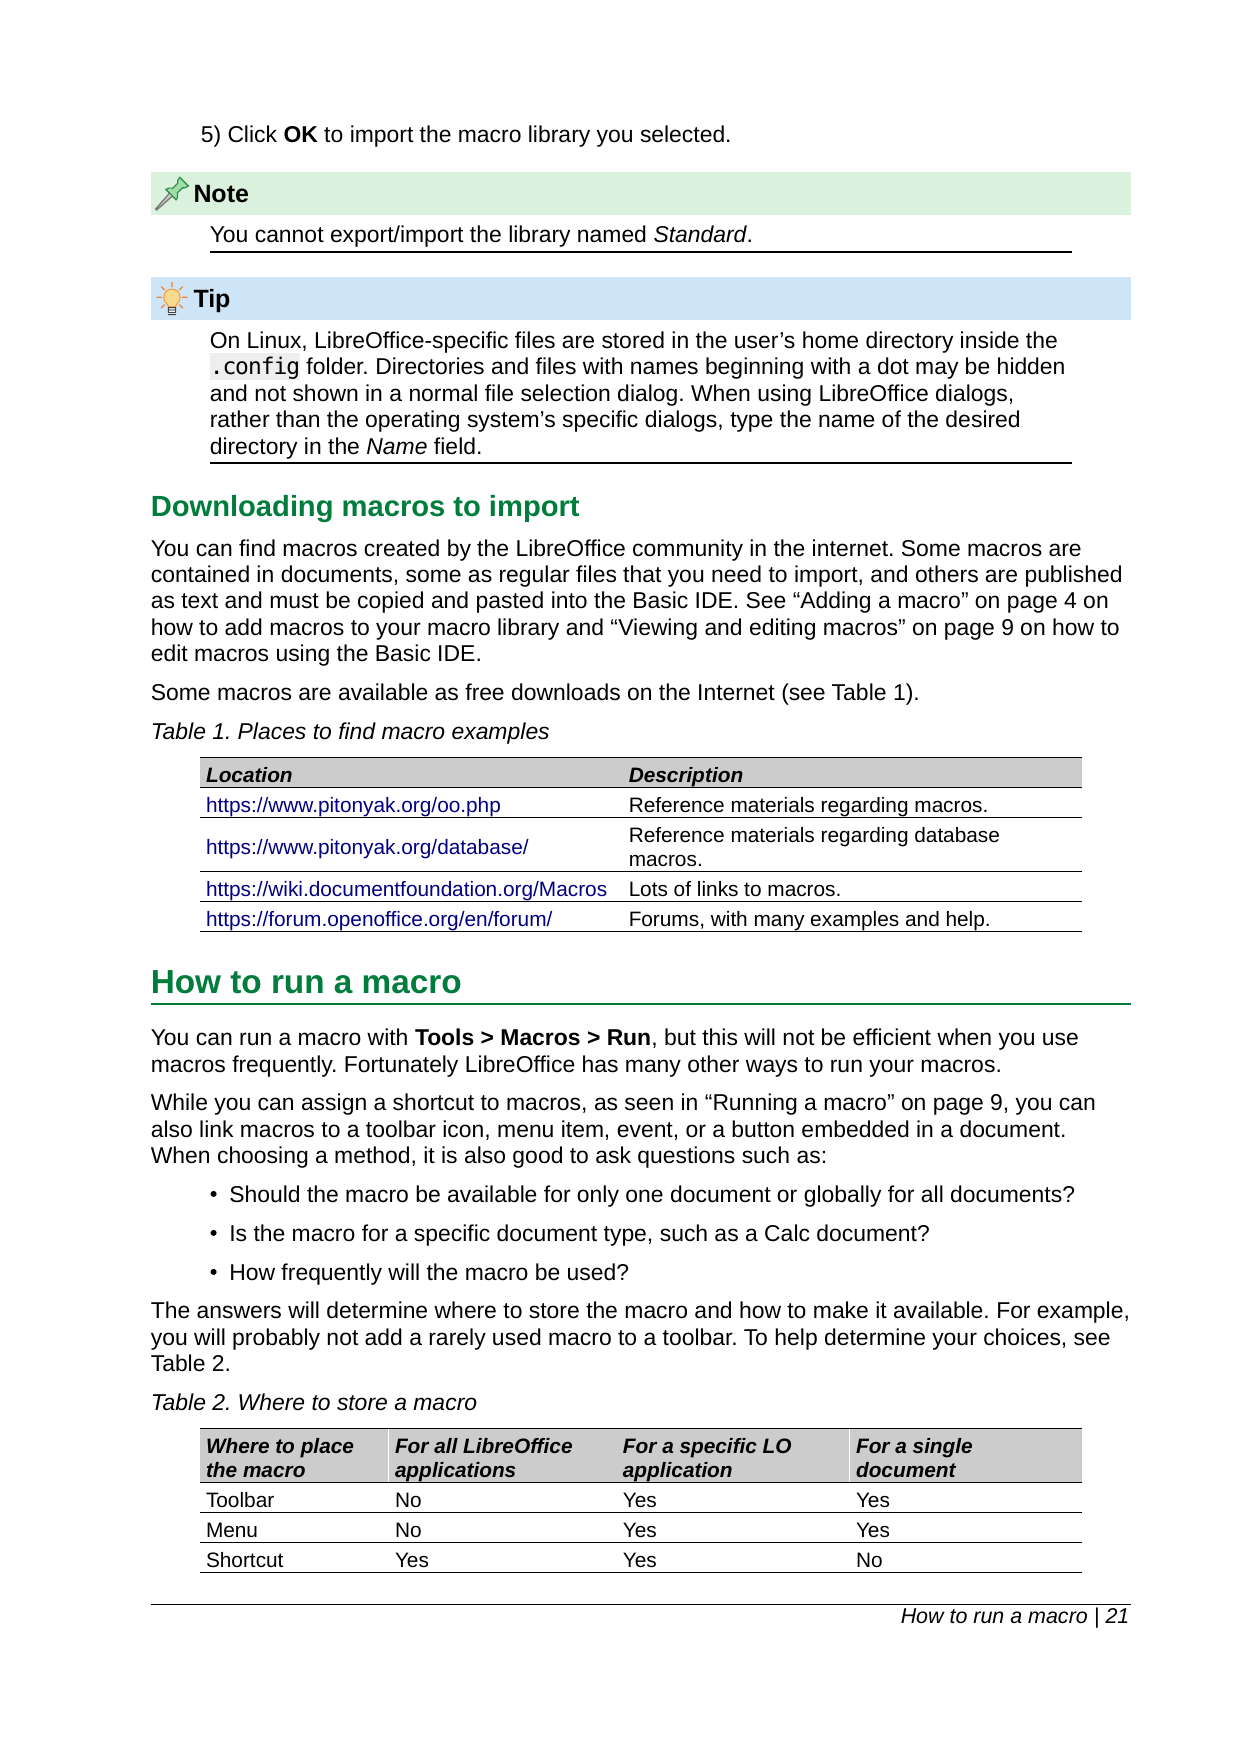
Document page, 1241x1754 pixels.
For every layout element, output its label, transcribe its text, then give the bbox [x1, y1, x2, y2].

list Is the macro for a specific document type, such as a Calc document? [209, 1220, 1131, 1246]
table_cell Yes [616, 1513, 849, 1542]
text The answers will determine where to store the macro and how to make it available. For example, you will probably not add a rarely used macro to a toolbar. To help determine your choices, see Table 2. [151, 1297, 1131, 1377]
table_header Where to place the macro [200, 1429, 388, 1482]
table_header For all LibreOffice applications [389, 1429, 616, 1482]
list How frequently will the macro be used? [209, 1259, 1131, 1285]
table_cell No [389, 1483, 616, 1512]
text Table 1. Places to find macro examples [151, 718, 1131, 744]
table_header Location [200, 758, 622, 787]
table_cell https://wiki.documentfoundation.org/Macros [200, 872, 622, 901]
text Table 2. Where to store a macro [151, 1389, 1131, 1415]
table_cell Yes [850, 1483, 1082, 1512]
table_cell Shortcut [200, 1543, 388, 1572]
table_cell Toolbar [200, 1483, 388, 1512]
table_cell No [389, 1513, 616, 1542]
table_header Description [622, 758, 1082, 787]
subtitle How to run a macro [151, 962, 1131, 1003]
text On Linux, LibreOffice-specific files are stored in the user’s home directory inside the .config folder. Directories and files with names beginning with a dot may be hidden and not shown in a normal file selection dialog. When using LibreOffice dialogs, rather than the operating system’s specific dialogs, type the name of the desired directory in the Name field. [209, 327, 1072, 464]
table_cell Yes [389, 1543, 616, 1572]
text You can find macros created by the LibreOffice community in the internet. Some macros are contained in documents, some as regular files that you need to import, and others are published as text and must be copied and pasted into the Basic IDE. See “Adding a macro” on page 4 on how to add macros to your macro library and “Viewing and editing macros” on page 9 on how to edit macros using the Basic IDE. [151, 535, 1131, 666]
list While you can assign a shortcut to macros, as seen in “Running a macro” on page 9, you can also link macros to a toolbar icon, menu item, event, or a button embedded in a document. When choosing a method, it is also good to ask questions such as: [151, 1089, 1131, 1168]
table_cell Reference materials regarding macros. [622, 788, 1082, 817]
table_cell Yes [850, 1513, 1082, 1542]
table_cell Forums, with many examples and help. [622, 902, 1082, 931]
table_header For a specific LO application [616, 1429, 849, 1482]
table_cell Reference materials regarding database macros. [622, 818, 1082, 871]
table_cell Yes [616, 1543, 849, 1572]
list You can run a macro with Tools > Macros > Run, but this will not be efficient when you use macros frequently. Fortunately LibreOffice has many other ways to run your macros. [151, 1024, 1131, 1077]
table_cell Menu [200, 1513, 388, 1542]
table_cell https://forum.openoffice.org/en/forum/ [200, 902, 622, 931]
table_cell Lots of links to macros. [622, 872, 1082, 901]
subtitle Downloading macros to import [151, 489, 1131, 522]
subtitle Tip [151, 277, 1131, 320]
subtitle Note [151, 172, 1131, 215]
table_cell No [850, 1543, 1082, 1572]
list Click OK to import the macro library you selected. [227, 121, 1131, 147]
text You cannot export/import the library named Standard. [209, 221, 1072, 253]
text Some macros are available as free downloads on the Internet (see Table 1). [151, 679, 1131, 705]
table_cell https://www.pitonyak.org/oo.php [200, 788, 622, 817]
list Should the macro be available for only one document or globally for all documents? [209, 1181, 1131, 1207]
table_cell https://www.pitonyak.org/database/ [200, 818, 622, 871]
table_header For a single document [850, 1429, 1082, 1482]
table_cell Yes [616, 1483, 849, 1512]
